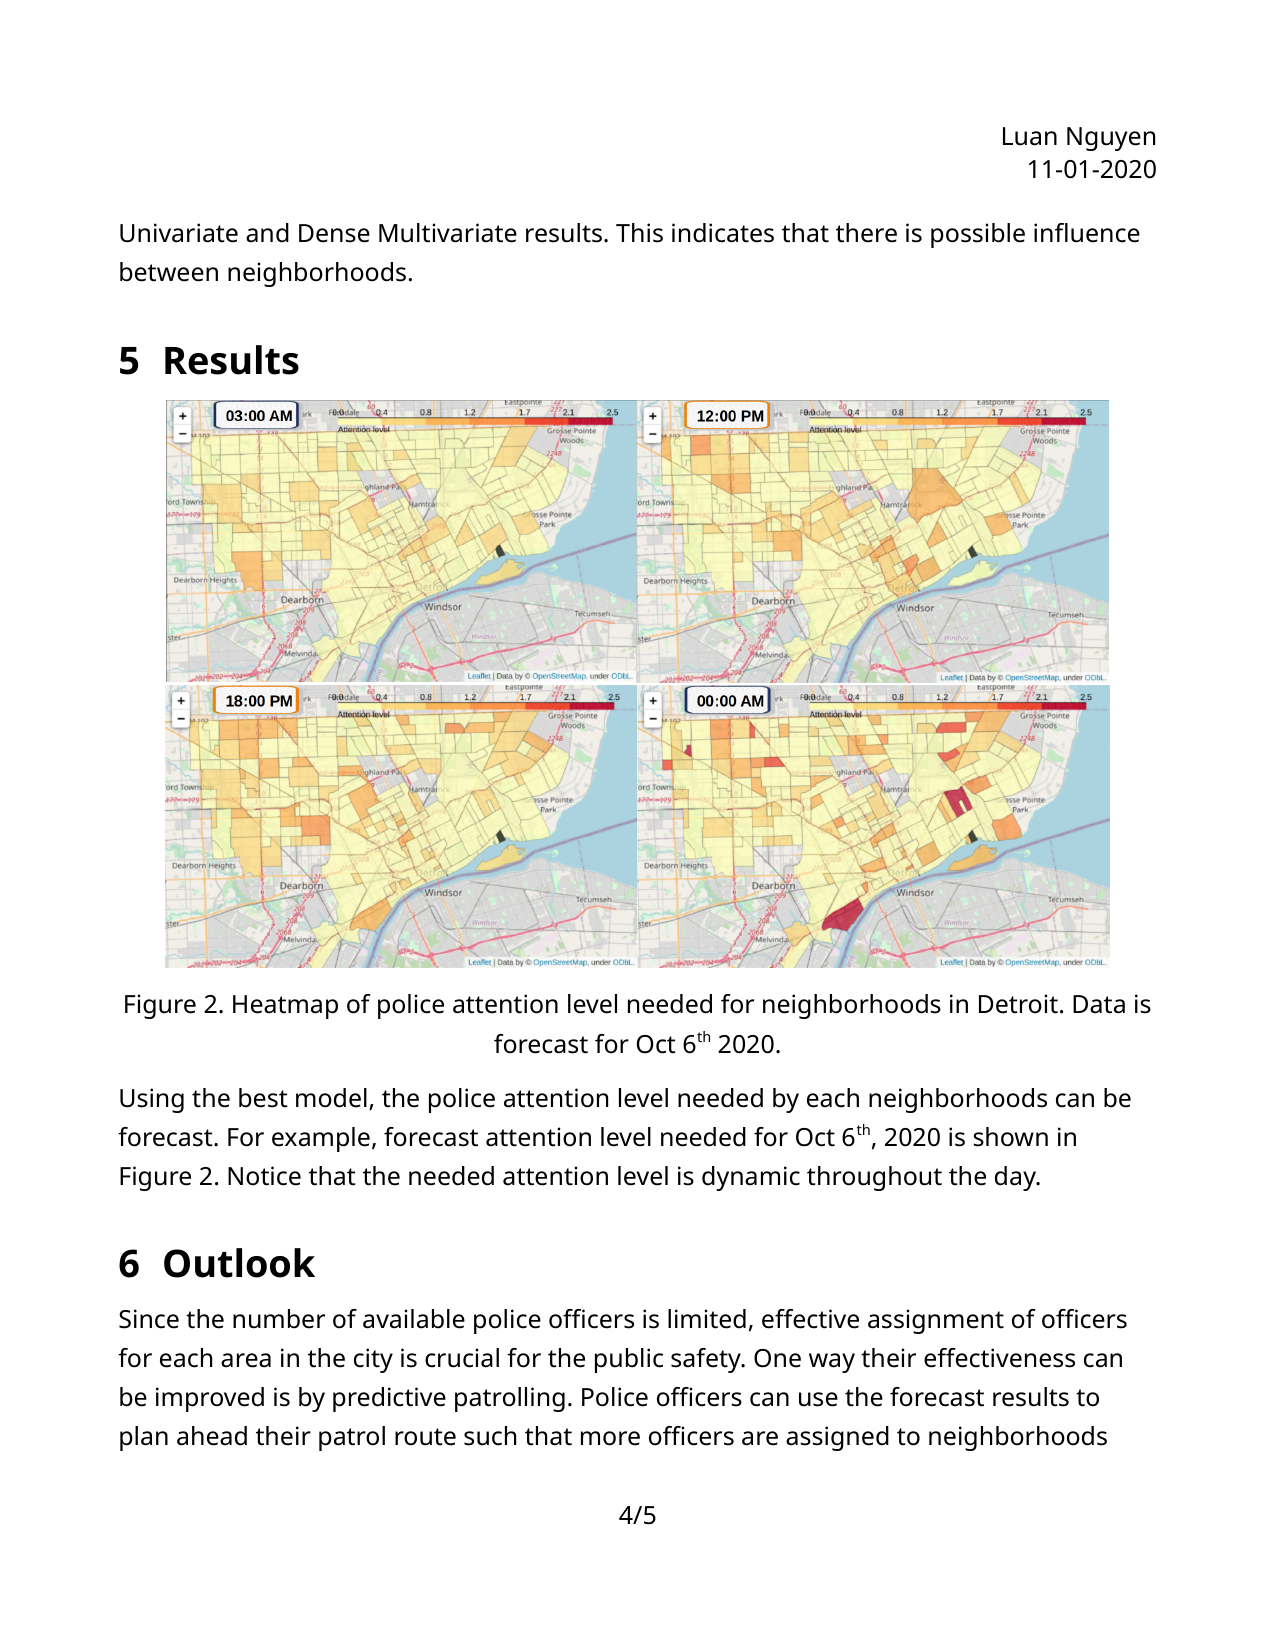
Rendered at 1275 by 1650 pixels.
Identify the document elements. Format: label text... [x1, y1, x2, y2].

picture [165, 397, 1110, 968]
text Since the number of available police officers is limited, effective assignment of officers for each area in the city is crucial for the public safety. One way their effectiveness can be improved is by predictive patrolling. Police officers can use the forecast results to plan ahead their patrol route such that more officers are assigned to neighborhoods [118, 1301, 1157, 1453]
subtitle Outlook [118, 1237, 1157, 1289]
subtitle Results [118, 334, 1157, 385]
text Univariate and Dense Multivariate results. This indicates that there is possible influence between neighborhoods. [118, 216, 1157, 289]
text Figure 2. Heatmap of police attention level needed for neighborhoods in Detroit. Data is forecast for Oct 6th 2020. [118, 987, 1157, 1060]
text Using the best model, the police attention level needed by each neighborhoods can be forecast. For example, forecast attention level needed for Oct 6th, 2020 is shown in Figure 2. Notice that the needed attention level is dynamic throughout the day. [118, 1080, 1157, 1193]
